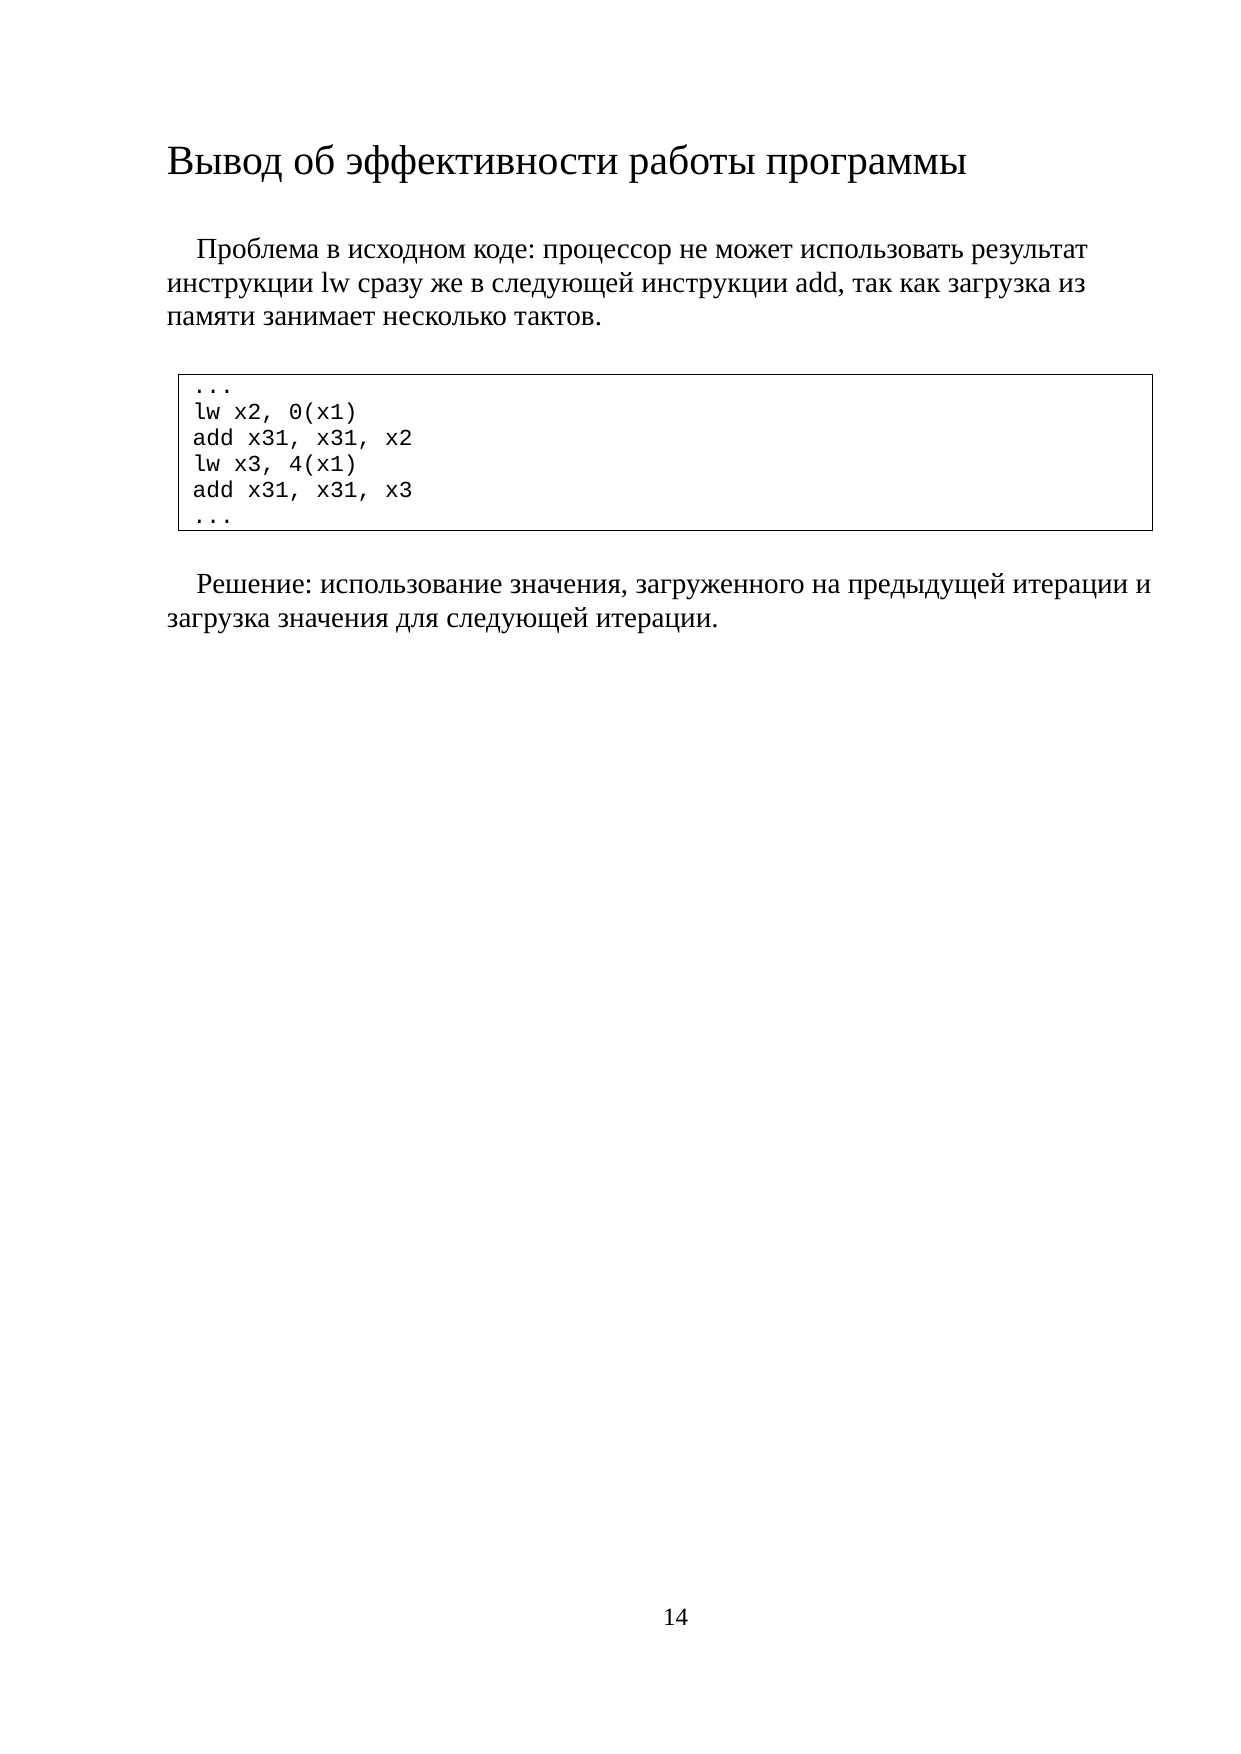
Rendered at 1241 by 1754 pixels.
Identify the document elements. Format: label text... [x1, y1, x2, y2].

subtitle Проблема в исходном коде: процессор не может использовать результат инструкции lw сразу же в следующей инструкции add, так как загрузка из памяти занимает несколько тактов. [167, 231, 1166, 332]
subtitle Решение: использование значения, загруженного на предыдущей итерации и загрузка значения для следующей итерации. [167, 567, 1166, 634]
subtitle Вывод об эффективности работы программы [167, 135, 1166, 183]
